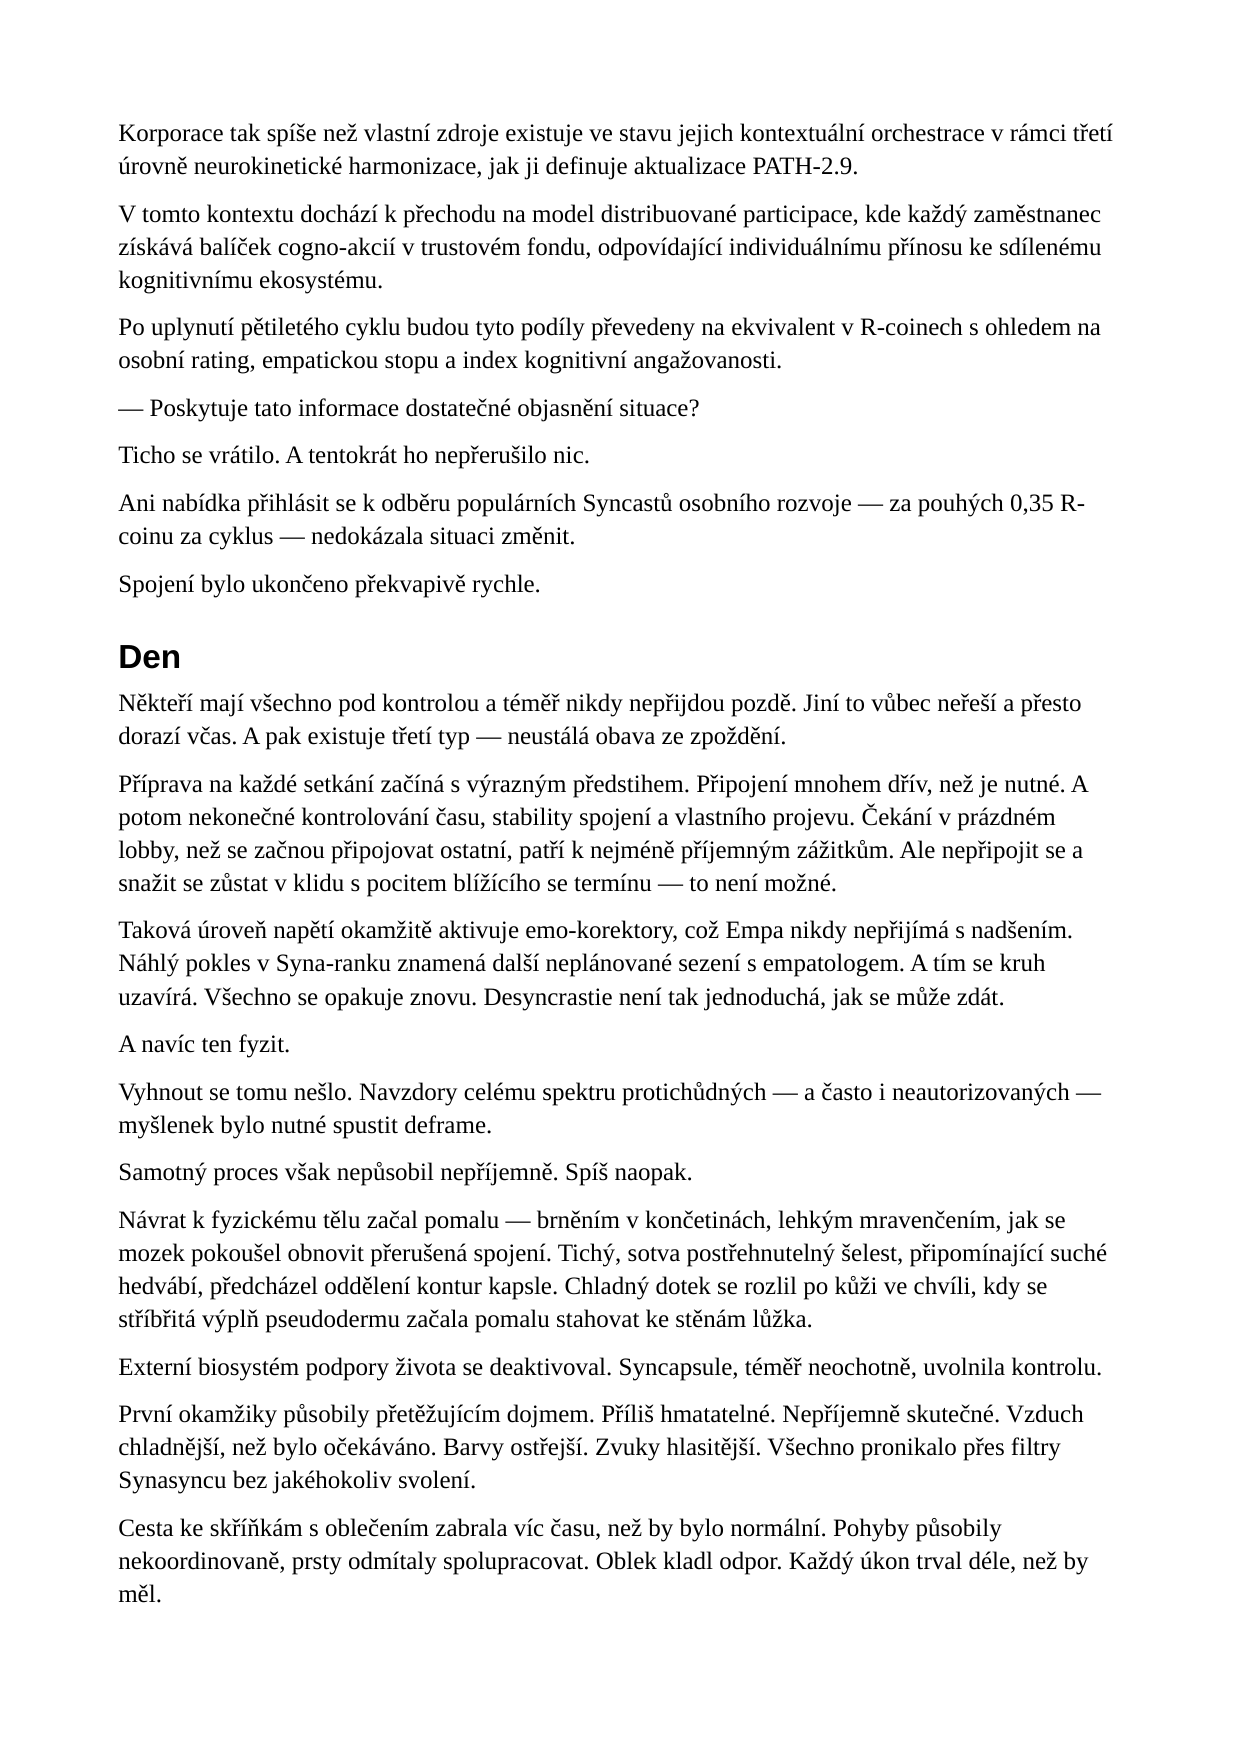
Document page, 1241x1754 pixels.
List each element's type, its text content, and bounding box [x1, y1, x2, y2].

text — Poskytuje tato informace dostatečné objasnění situace? [118, 393, 1122, 422]
text Příprava na každé setkání začíná s výrazným předstihem. Připojení mnohem dřív, než je nutné. A potom nekonečné kontrolování času, stability spojení a vlastního projevu. Čekání v prázdném lobby, než se začnou připojovat ostatní, patří k nejméně příjemným zážitkům. Ale nepřipojit se a snažit se zůstat v klidu s pocitem blížícího se termínu — to není možné. [118, 769, 1122, 897]
text První okamžiky působily přetěžujícím dojmem. Příliš hmatatelné. Nepříjemně skutečné. Vzduch chladnější, než bylo očekáváno. Barvy ostřejší. Zvuky hlasitější. Všechno pronikalo přes filtry Synasyncu bez jakéhokoliv svolení. [118, 1399, 1122, 1494]
text Externí biosystém podpory života se deaktivoval. Syncapsule, téměř neochotně, uvolnila kontrolu. [118, 1352, 1122, 1380]
text Samotný proces však nepůsobil nepříjemně. Spíš naopak. [118, 1157, 1122, 1186]
text V tomto kontextu dochází k přechodu na model distribuované participace, kde každý zaměstnanec získává balíček cogno-akcií v trustovém fondu, odpovídající individuálnímu přínosu ke sdílenému kognitivnímu ekosystému. [118, 199, 1122, 293]
text Ani nabídka přihlásit se k odběru populárních Syncastů osobního rozvoje — za pouhých 0,35 R-coinu za cyklus — nedokázala situaci změnit. [118, 488, 1122, 550]
text Taková úroveň napětí okamžitě aktivuje emo-korektory, což Empa nikdy nepřijímá s nadšením. Náhlý pokles v Syna-ranku znamená další neplánované sezení s empatologem. A tím se kruh uzavírá. Všechno se opakuje znovu. Desyncrastie není tak jednoduchá, jak se může zdát. [118, 916, 1122, 1010]
text Spojení bylo ukončeno překvapivě rychle. [118, 569, 1122, 598]
text Korporace tak spíše než vlastní zdroje existuje ve stavu jejich kontextuální orchestrace v rámci třetí úrovně neurokinetické harmonizace, jak ji definuje aktualizace PATH-2.9. [118, 118, 1122, 180]
text Někteří mají všechno pod kontrolou a téměř nikdy nepřijdou pozdě. Jiní to vůbec neřeší a přesto dorazí včas. A pak existuje třetí typ — neustálá obava ze zpoždění. [118, 688, 1122, 750]
text Po uplynutí pětiletého cyklu budou tyto podíly převedeny na ekvivalent v R-coinech s ohledem na osobní rating, empatickou stopu a index kognitivní angažovanosti. [118, 312, 1122, 374]
text Vyhnout se tomu nešlo. Navzdory celému spektru protichůdných — a často i neautorizovaných — myšlenek bylo nutné spustit deframe. [118, 1077, 1122, 1138]
text Cesta ke skříňkám s oblečením zabrala víc času, než by bylo normální. Pohyby působily nekoordinovaně, prsty odmítaly spolupracovat. Oblek kladl odpor. Každý úkon trval déle, než by měl. [118, 1513, 1122, 1608]
text A navíc ten fyzit. [118, 1029, 1122, 1058]
subtitle Den [118, 637, 1122, 676]
text Ticho se vrátilo. A tentokrát ho nepřerušilo nic. [118, 441, 1122, 469]
text Návrat k fyzickému tělu začal pomalu — brněním v končetinách, lehkým mravenčením, jak se mozek pokoušel obnovit přerušená spojení. Tichý, sotva postřehnutelný šelest, připomínající suché hedvábí, předcházel oddělení kontur kapsle. Chladný dotek se rozlil po kůži ve chvíli, kdy se stříbřitá výplň pseudodermu začala pomalu stahovat ke stěnám lůžka. [118, 1205, 1122, 1333]
